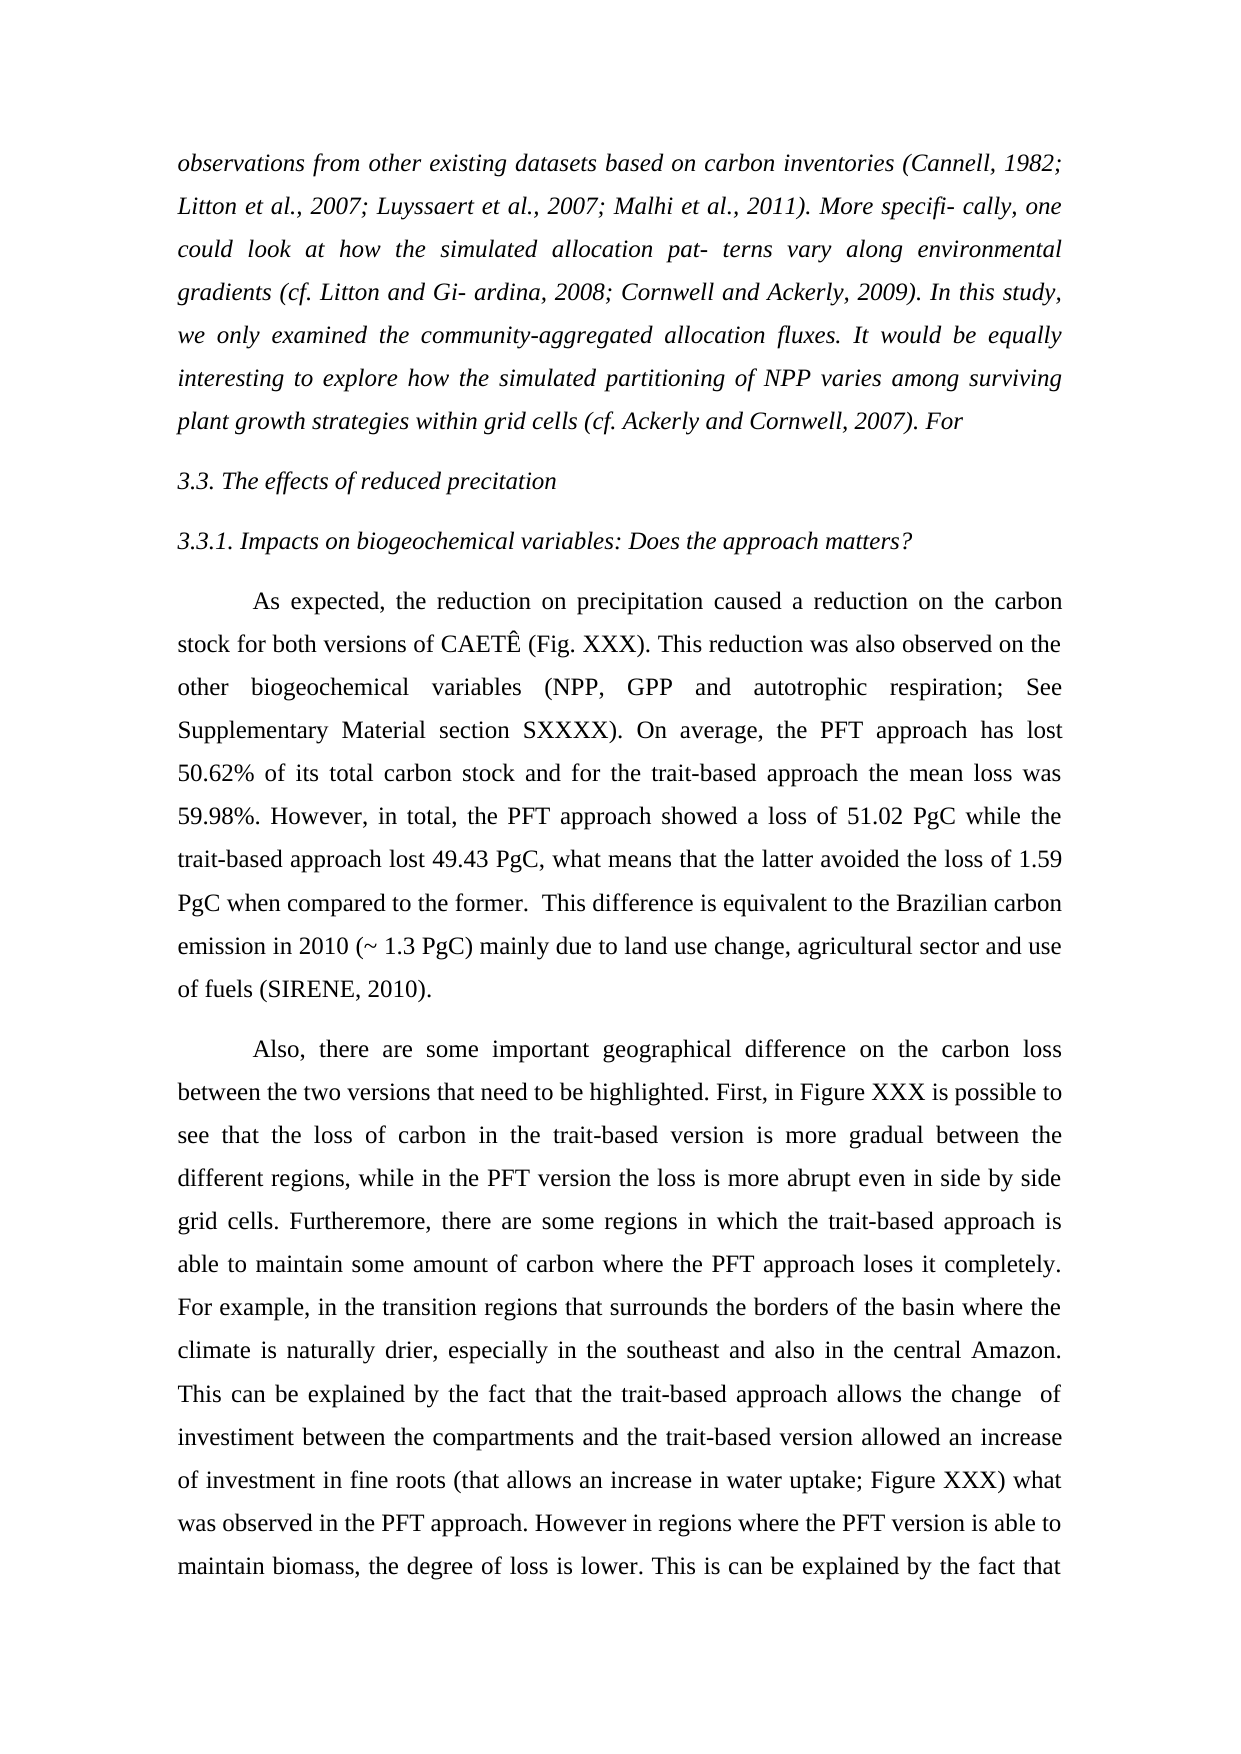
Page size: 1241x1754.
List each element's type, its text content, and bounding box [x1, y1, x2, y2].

text As expected, the reduction on precipitation caused a reduction on the carbon stock for both versions of CAETÊ (Fig. XXX). This reduction was also observed on the other biogeochemical variables (NPP, GPP and autotrophic respiration; See Supplementary Material section SXXXX). On average, the PFT approach has lost 50.62% of its total carbon stock and for the trait-based approach the mean loss was 59.98%. However, in total, the PFT approach showed a loss of 51.02 PgC while the trait-based approach lost 49.43 PgC, what means that the latter avoided the loss of 1.59 PgC when compared to the former. This difference is equivalent to the Brazilian carbon emission in 2010 (~ 1.3 PgC) mainly due to land use change, agricultural sector and use of fuels (SIRENE, 2010). [177, 586, 1063, 1003]
text observations from other existing datasets based on carbon inventories (Cannell, 1982; Litton et al., 2007; Luyssaert et al., 2007; Malhi et al., 2011). More specifi- cally, one could look at how the simulated allocation pat- terns vary along environmental gradients (cf. Litton and Gi- ardina, 2008; Cornwell and Ackerly, 2009). In this study, we only examined the community-aggregated allocation fluxes. It would be equally interesting to explore how the simulated partitioning of NPP varies among surviving plant growth strategies within grid cells (cf. Ackerly and Cornwell, 2007). For [177, 148, 1063, 435]
text 3.3.1. Impacts on biogeochemical variables: Does the approach matters? [177, 526, 1063, 555]
text 3.3. The effects of reduced precitation [177, 466, 1063, 495]
text Also, there are some important geographical difference on the carbon loss between the two versions that need to be highlighted. First, in Figure XXX is possible to see that the loss of carbon in the trait-based version is more gradual between the different regions, while in the PFT version the loss is more abrupt even in side by side grid cells. Furtheremore, there are some regions in which the trait-based approach is able to maintain some amount of carbon where the PFT approach loses it completely. For example, in the transition regions that surrounds the borders of the basin where the climate is naturally drier, especially in the southeast and also in the central Amazon. This can be explained by the fact that the trait-based approach allows the change of investiment between the compartments and the trait-based version allowed an increase of investment in fine roots (that allows an increase in water uptake; Figure XXX) what was observed in the PFT approach. However in regions where the PFT version is able to maintain biomass, the degree of loss is lower. This is can be explained by the fact that [177, 1034, 1063, 1580]
